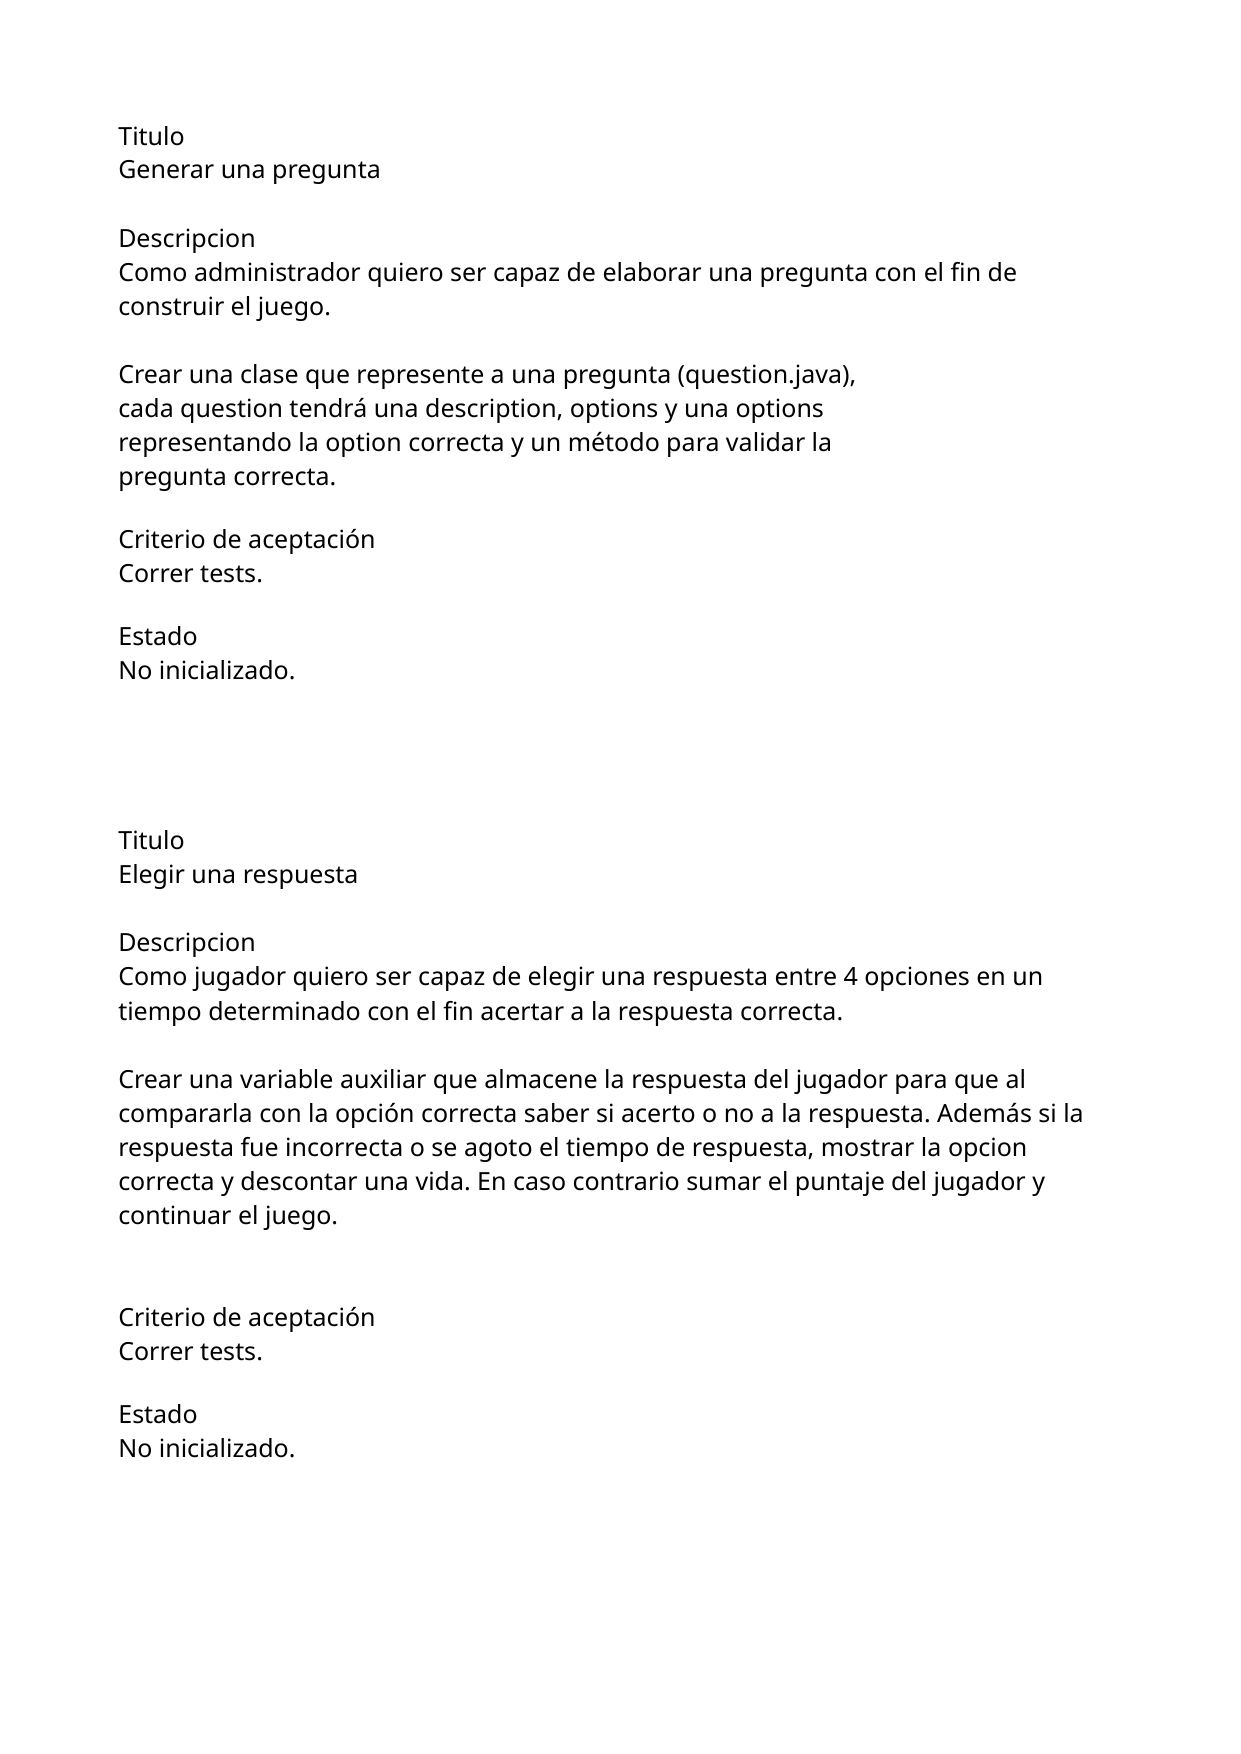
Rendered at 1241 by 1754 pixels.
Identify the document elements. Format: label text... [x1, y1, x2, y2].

text representando la option correcta y un método para validar la [118, 425, 1122, 459]
text pregunta correcta. [118, 459, 1122, 493]
text Como administrador quiero ser capaz de elaborar una pregunta con el fin de construir el juego. [118, 254, 1122, 322]
text Como jugador quiero ser capaz de elegir una respuesta entre 4 opciones en un tiempo determinado con el fin acertar a la respuesta correcta. [118, 959, 1122, 1027]
text Generar una pregunta [118, 152, 1122, 186]
text Criterio de aceptación [118, 1300, 1122, 1334]
text Crear una variable auxiliar que almacene la respuesta del jugador para que al compararla con la opción correcta saber si acerto o no a la respuesta. Además si la respuesta fue incorrecta o se agoto el tiempo de respuesta, mostrar la opcion correcta y descontar una vida. En caso contrario sumar el puntaje del jugador y continuar el juego. [118, 1061, 1122, 1232]
text Estado [118, 618, 1122, 652]
text No inicializado. [118, 1431, 1122, 1465]
text cada question tendrá una description, options y una options [118, 391, 1122, 425]
text Titulo [118, 118, 1122, 152]
text Crear una clase que represente a una pregunta (question.java), [118, 357, 1122, 391]
text Titulo [118, 823, 1122, 857]
text Criterio de aceptación [118, 522, 1122, 556]
text Correr tests. [118, 1334, 1122, 1368]
text Correr tests. [118, 556, 1122, 590]
text No inicializado. [118, 652, 1122, 687]
text Estado [118, 1397, 1122, 1431]
text Descripcion [118, 925, 1122, 959]
text Elegir una respuesta [118, 857, 1122, 891]
text Descripcion [118, 220, 1122, 254]
